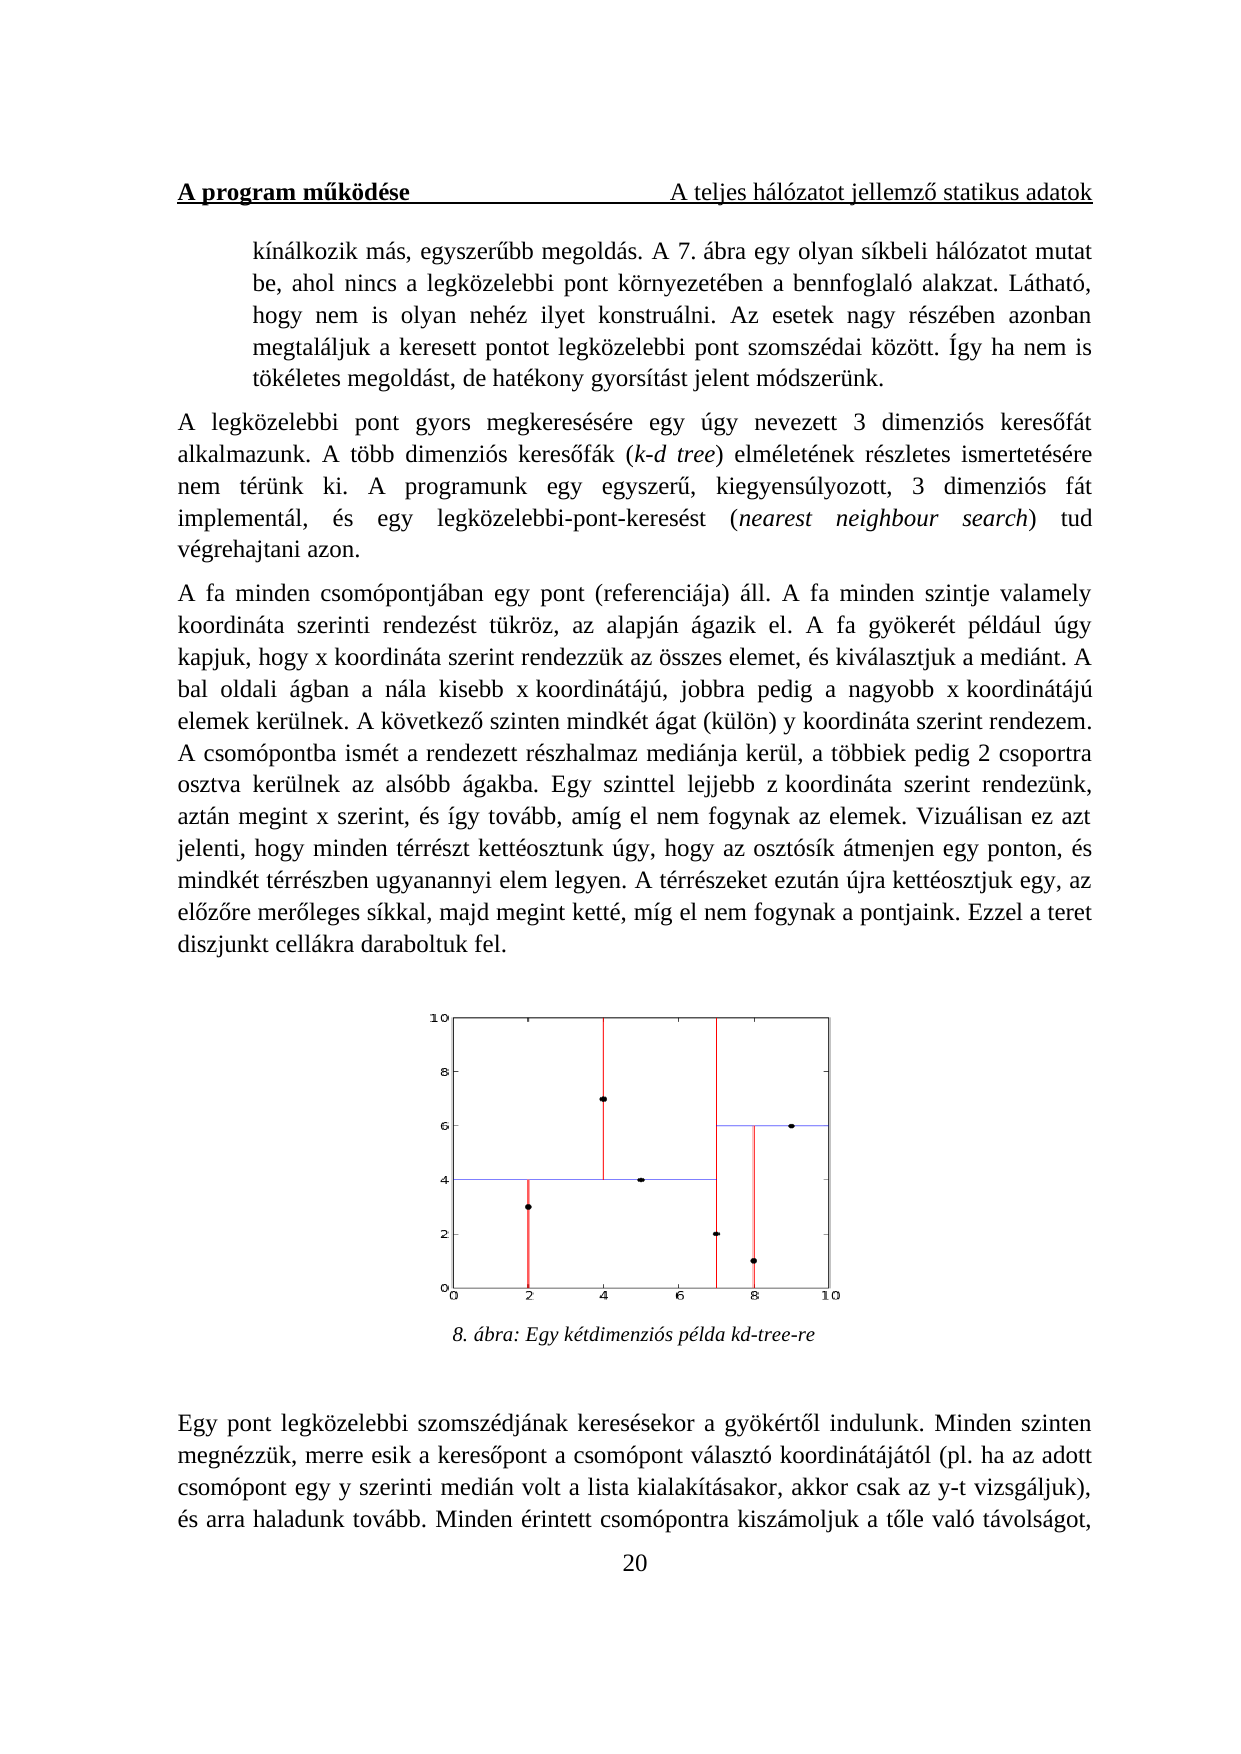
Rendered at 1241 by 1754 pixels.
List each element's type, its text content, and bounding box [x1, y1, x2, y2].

text Egy pont legközelebbi szomszédjának keresésekor a gyökértől indulunk. Minden szinten megnézzük, merre esik a keresőpont a csomópont választó koordinátájától (pl. ha az adott csomópont egy y szerinti medián volt a lista kialakításakor, akkor csak az y-t vizsgáljuk), és arra haladunk tovább. Minden érintett csomópontra kiszámoljuk a tőle való távolságot, [177, 1408, 1093, 1532]
text 8. ábra: Egy kétdimenziós példa kd-tree-re [393, 1321, 876, 1346]
picture [393, 984, 877, 1321]
list kínálkozik más, egyszerűbb megoldás. A 7. ábra egy olyan síkbeli hálózatot mutat be, ahol nincs a legközelebbi pont környezetében a bennfoglaló alakzat. Látható, hogy nem is olyan nehéz ilyet konstruálni. Az esetek nagy részében azonban megtaláljuk a keresett pontot legközelebbi pont szomszédai között. Így ha nem is tökéletes megoldást, de hatékony gyorsítást jelent módszerünk. [215, 236, 1093, 392]
text A legközelebbi pont gyors megkeresésére egy úgy nevezett 3 dimenziós keresőfát alkalmazunk. A több dimenziós keresőfák (k-d tree) elméletének részletes ismertetésére nem térünk ki. A programunk egy egyszerű, kiegyensúlyozott, 3 dimenziós fát implementál, és egy legközelebbi-pont-keresést (nearest neighbour search) tud végrehajtani azon. [177, 407, 1093, 563]
text A fa minden csomópontjában egy pont (referenciája) áll. A fa minden szintje valamely koordináta szerinti rendezést tükröz, az alapján ágazik el. A fa gyökerét például úgy kapjuk, hogy x koordináta szerint rendezzük az összes elemet, és kiválasztjuk a mediánt. A bal oldali ágban a nála kisebb x koordinátájú, jobbra pedig a nagyobb x koordinátájú elemek kerülnek. A következő szinten mindkét ágat (külön) y koordináta szerint rendezem. A csomópontba ismét a rendezett részhalmaz mediánja kerül, a többiek pedig 2 csoportra osztva kerülnek az alsóbb ágakba. Egy szinttel lejjebb z koordináta szerint rendezünk, aztán megint x szerint, és így tovább, amíg el nem fogynak az elemek. Vizuálisan ez azt jelenti, hogy minden térrészt kettéosztunk úgy, hogy az osztósík átmenjen egy ponton, és mindkét térrészben ugyanannyi elem legyen. A térrészeket ezután újra kettéosztjuk egy, az előzőre merőleges síkkal, majd megint ketté, míg el nem fogynak a pontjaink. Ezzel a teret diszjunkt cellákra daraboltuk fel. [177, 578, 1093, 958]
